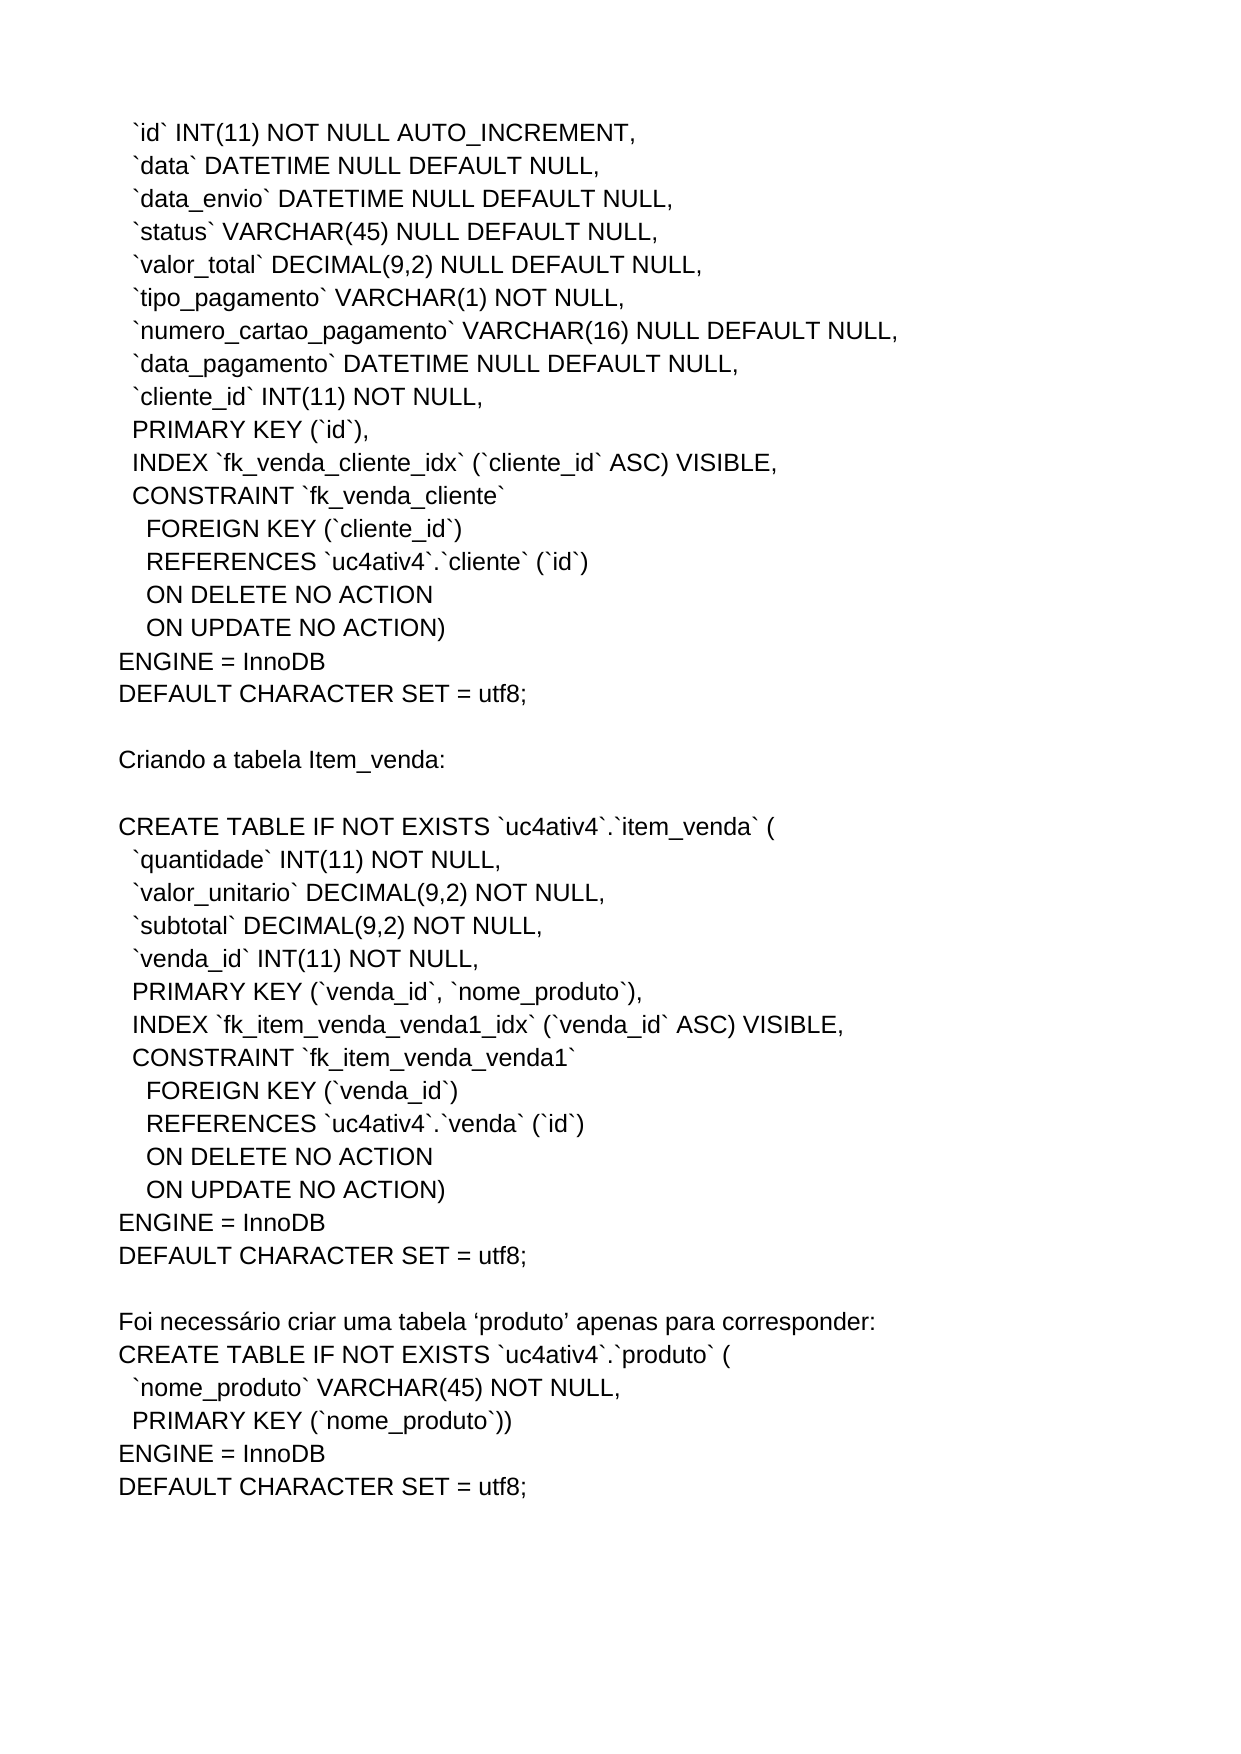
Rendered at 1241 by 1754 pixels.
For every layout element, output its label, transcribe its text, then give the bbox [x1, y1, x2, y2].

text `data_pagamento` DATETIME NULL DEFAULT NULL, [118, 349, 1122, 378]
text REFERENCES `uc4ativ4`.`cliente` (`id`) [118, 547, 1122, 576]
text `quantidade` INT(11) NOT NULL, [118, 844, 1122, 873]
text PRIMARY KEY (`id`), [118, 415, 1122, 444]
text DEFAULT CHARACTER SET = utf8; [118, 679, 1122, 708]
text `numero_cartao_pagamento` VARCHAR(16) NULL DEFAULT NULL, [118, 316, 1122, 345]
text Criando a tabela Item_venda: [118, 746, 1122, 774]
text CONSTRAINT `fk_item_venda_venda1` [118, 1043, 1122, 1071]
text ON DELETE NO ACTION [118, 580, 1122, 609]
text `data` DATETIME NULL DEFAULT NULL, [118, 151, 1122, 180]
text `valor_unitario` DECIMAL(9,2) NOT NULL, [118, 878, 1122, 906]
text CREATE TABLE IF NOT EXISTS `uc4ativ4`.`item_venda` ( [118, 812, 1122, 840]
text DEFAULT CHARACTER SET = utf8; [118, 1241, 1122, 1269]
text ENGINE = InnoDB [118, 1439, 1122, 1468]
text `tipo_pagamento` VARCHAR(1) NOT NULL, [118, 283, 1122, 312]
text ON UPDATE NO ACTION) [118, 1175, 1122, 1203]
text `subtotal` DECIMAL(9,2) NOT NULL, [118, 911, 1122, 939]
text Foi necessário criar uma tabela ‘produto’ apenas para corresponder: [118, 1307, 1122, 1336]
text `nome_produto` VARCHAR(45) NOT NULL, [118, 1373, 1122, 1402]
text PRIMARY KEY (`venda_id`, `nome_produto`), [118, 977, 1122, 1005]
text `status` VARCHAR(45) NULL DEFAULT NULL, [118, 217, 1122, 246]
text PRIMARY KEY (`nome_produto`)) [118, 1406, 1122, 1435]
text CREATE TABLE IF NOT EXISTS `uc4ativ4`.`produto` ( [118, 1340, 1122, 1369]
text FOREIGN KEY (`cliente_id`) [118, 514, 1122, 543]
text `valor_total` DECIMAL(9,2) NULL DEFAULT NULL, [118, 250, 1122, 279]
text `venda_id` INT(11) NOT NULL, [118, 944, 1122, 972]
text INDEX `fk_venda_cliente_idx` (`cliente_id` ASC) VISIBLE, [118, 448, 1122, 477]
text DEFAULT CHARACTER SET = utf8; [118, 1472, 1122, 1501]
text ENGINE = InnoDB [118, 646, 1122, 675]
text FOREIGN KEY (`venda_id`) [118, 1076, 1122, 1104]
text `cliente_id` INT(11) NOT NULL, [118, 382, 1122, 411]
text ON DELETE NO ACTION [118, 1142, 1122, 1171]
text `data_envio` DATETIME NULL DEFAULT NULL, [118, 184, 1122, 213]
text CONSTRAINT `fk_venda_cliente` [118, 481, 1122, 510]
text INDEX `fk_item_venda_venda1_idx` (`venda_id` ASC) VISIBLE, [118, 1010, 1122, 1038]
text REFERENCES `uc4ativ4`.`venda` (`id`) [118, 1109, 1122, 1137]
text `id` INT(11) NOT NULL AUTO_INCREMENT, [118, 118, 1122, 147]
text ON UPDATE NO ACTION) [118, 613, 1122, 642]
text ENGINE = InnoDB [118, 1208, 1122, 1237]
